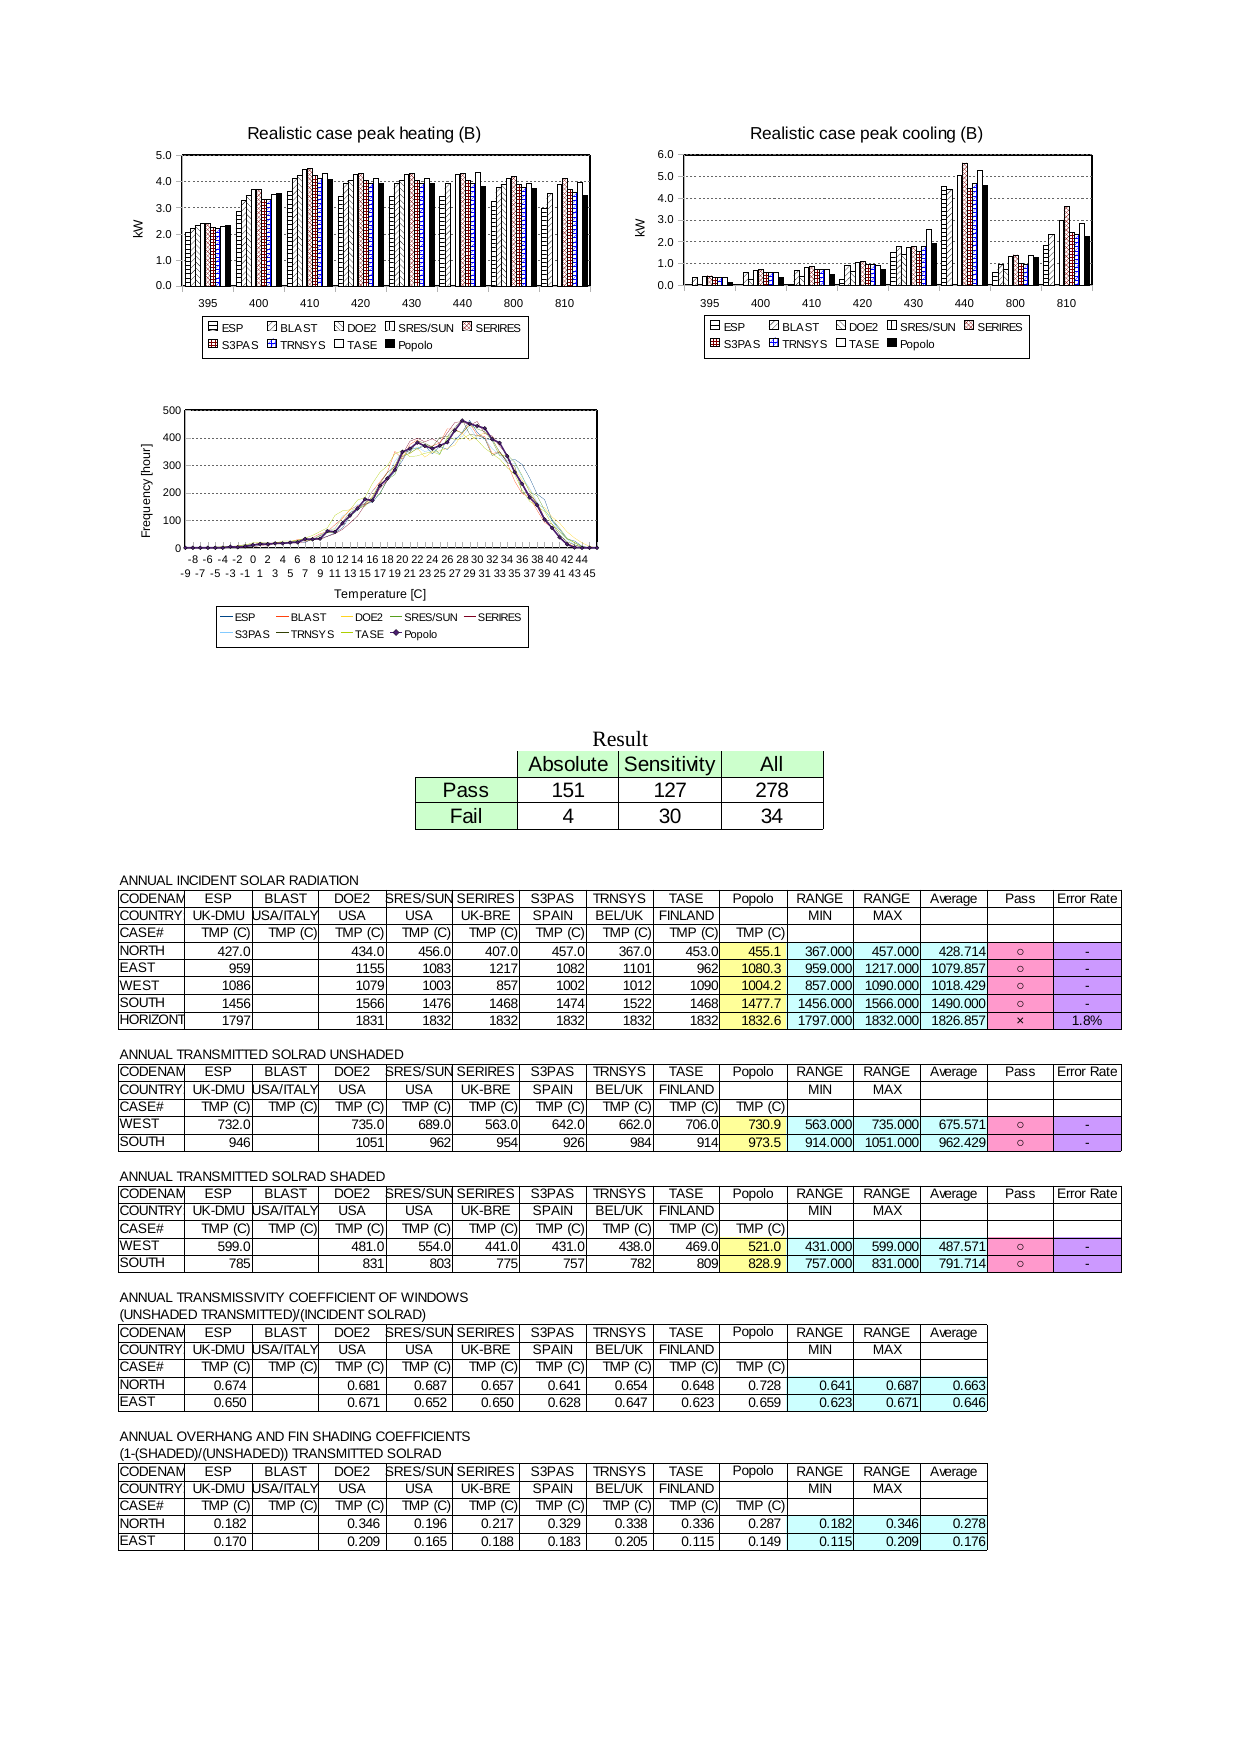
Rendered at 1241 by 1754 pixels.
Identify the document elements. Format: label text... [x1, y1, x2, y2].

table_header [620, 118, 1122, 400]
table_cell [620, 691, 1122, 727]
text Result [118, 727, 1122, 751]
table_cell [118, 400, 620, 691]
table_cell [620, 400, 1122, 691]
table_header [118, 118, 620, 400]
table_cell [118, 691, 620, 727]
